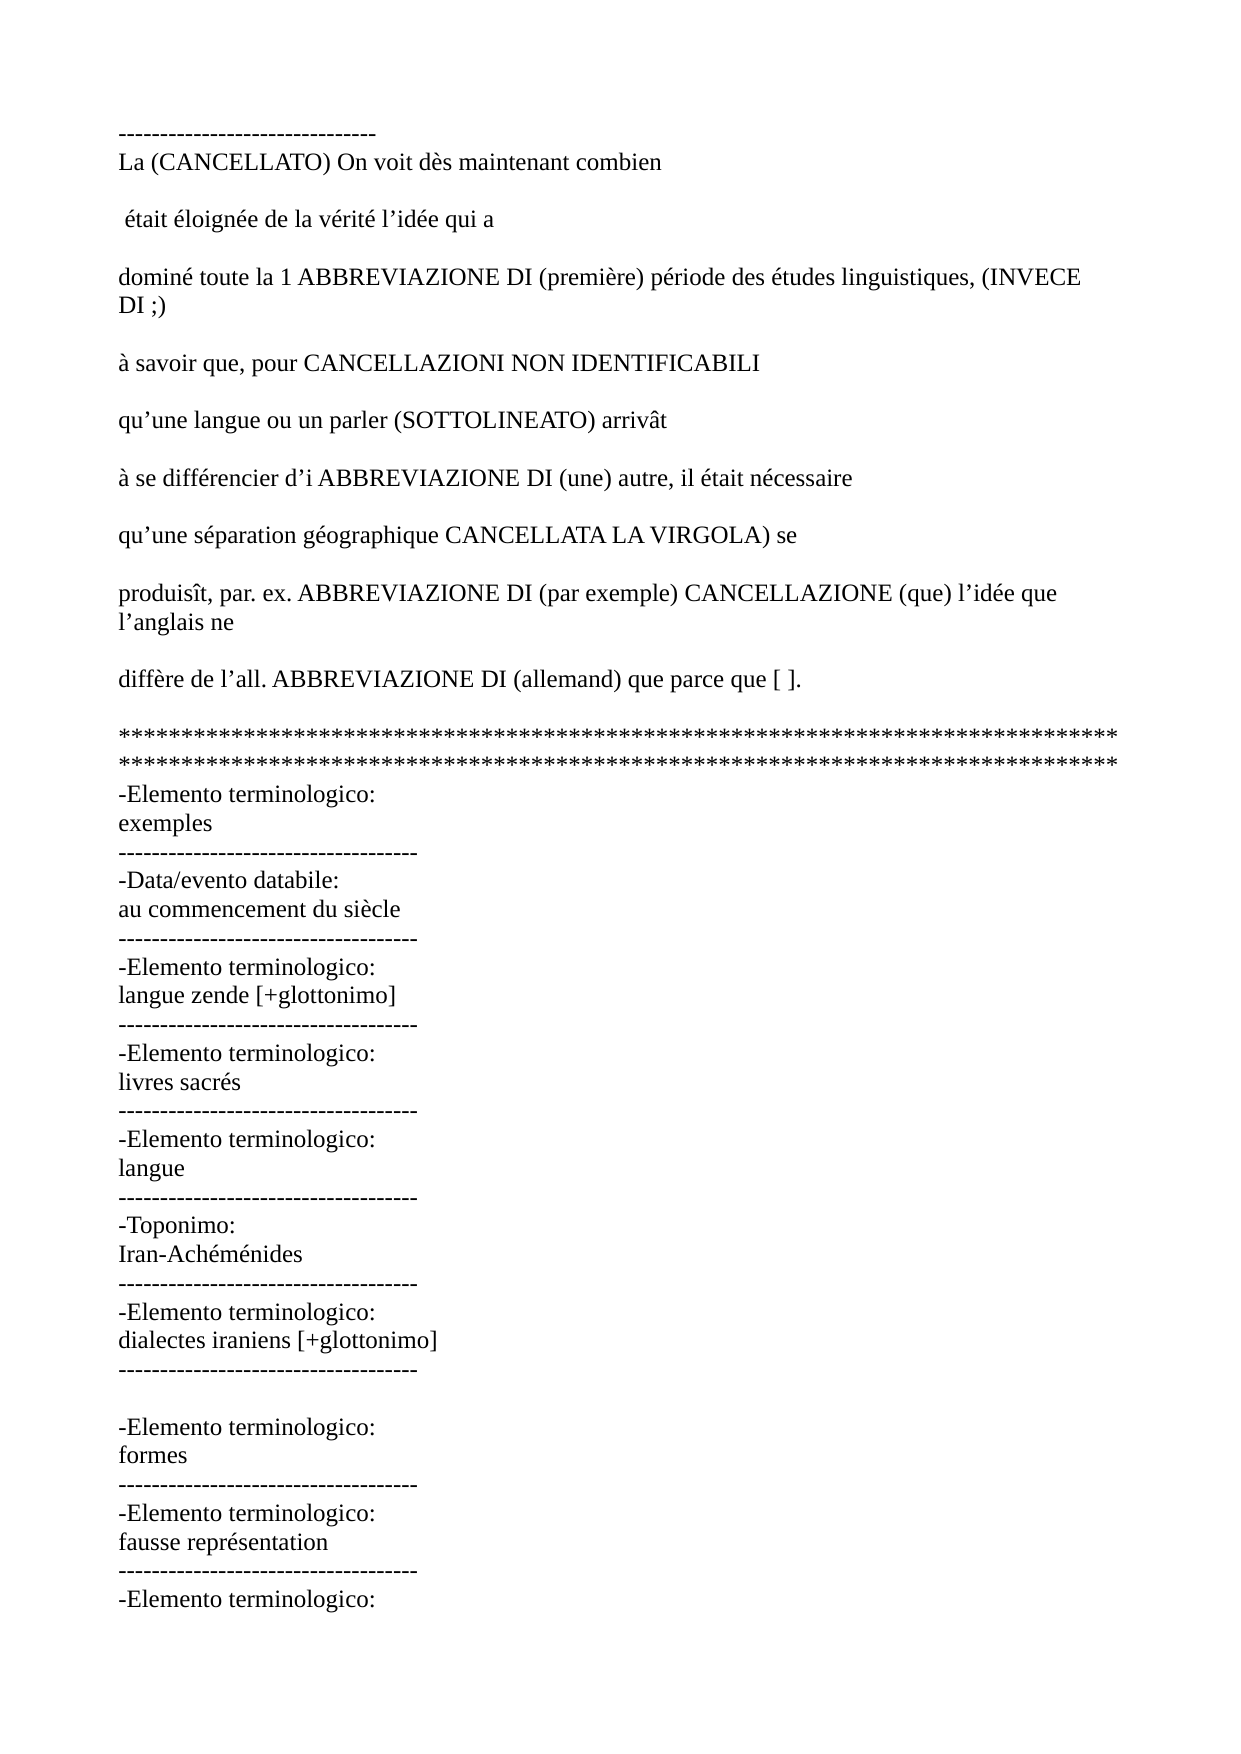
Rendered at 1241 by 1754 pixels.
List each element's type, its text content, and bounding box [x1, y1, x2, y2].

text -Elemento terminologico: [118, 952, 1122, 981]
text -Elemento terminologico: [118, 1498, 1122, 1527]
text dialectes iraniens [+glottonimo] [118, 1326, 1122, 1354]
text langue zende [+glottonimo] [118, 981, 1122, 1009]
text ------------------------------------ [118, 1354, 1122, 1383]
text produisît, par. ex. ABBREVIAZIONE DI (par exemple) CANCELLAZIONE (que) l’idée que l’anglais ne [118, 578, 1122, 636]
text au commencement du siècle [118, 894, 1122, 923]
text -Elemento terminologico: [118, 1584, 1122, 1613]
text dominé toute la 1 ABBREVIAZIONE DI (première) période des études linguistiques, (INVECE DI ;) [118, 262, 1122, 319]
text -Elemento terminologico: [118, 1038, 1122, 1067]
text La (CANCELLATO) On voit dès maintenant combien [118, 147, 1122, 176]
text diffère de l’all. ABBREVIAZIONE DI (allemand) que parce que [ ]. [118, 664, 1122, 693]
text qu’une langue ou un parler (SOTTOLINEATO) arrivât [118, 406, 1122, 434]
text langue [118, 1153, 1122, 1182]
text -Elemento terminologico: [118, 779, 1122, 808]
text ------------------------------------ [118, 1469, 1122, 1498]
text ------------------------------------ [118, 1182, 1122, 1211]
text ------------------------------------ [118, 1556, 1122, 1584]
text ------------------------------------ [118, 1009, 1122, 1038]
text ------------------------------------ [118, 1096, 1122, 1124]
text ------------------------------------ [118, 923, 1122, 952]
text -Elemento terminologico: [118, 1297, 1122, 1326]
text livres sacrés [118, 1067, 1122, 1096]
text -Data/evento databile: [118, 866, 1122, 894]
text -Elemento terminologico: [118, 1412, 1122, 1441]
text formes [118, 1441, 1122, 1469]
text qu’une séparation géographique CANCELLATA LA VIRGOLA) se [118, 521, 1122, 549]
text ------------------------------- [118, 118, 1122, 147]
text ------------------------------------ [118, 837, 1122, 866]
text à se différencier d’i ABBREVIAZIONE DI (une) autre, il était nécessaire [118, 463, 1122, 492]
text était éloignée de la vérité l’idée qui a [118, 204, 1122, 233]
text à savoir que, pour CANCELLAZIONI NON IDENTIFICABILI [118, 348, 1122, 377]
text Iran-Achéménides [118, 1239, 1122, 1268]
text ------------------------------------ [118, 1268, 1122, 1297]
text **************************************************************************************************************************************************************** [118, 722, 1122, 779]
text fausse représentation [118, 1527, 1122, 1556]
text -Toponimo: [118, 1211, 1122, 1239]
text exemples [118, 808, 1122, 837]
text -Elemento terminologico: [118, 1124, 1122, 1153]
